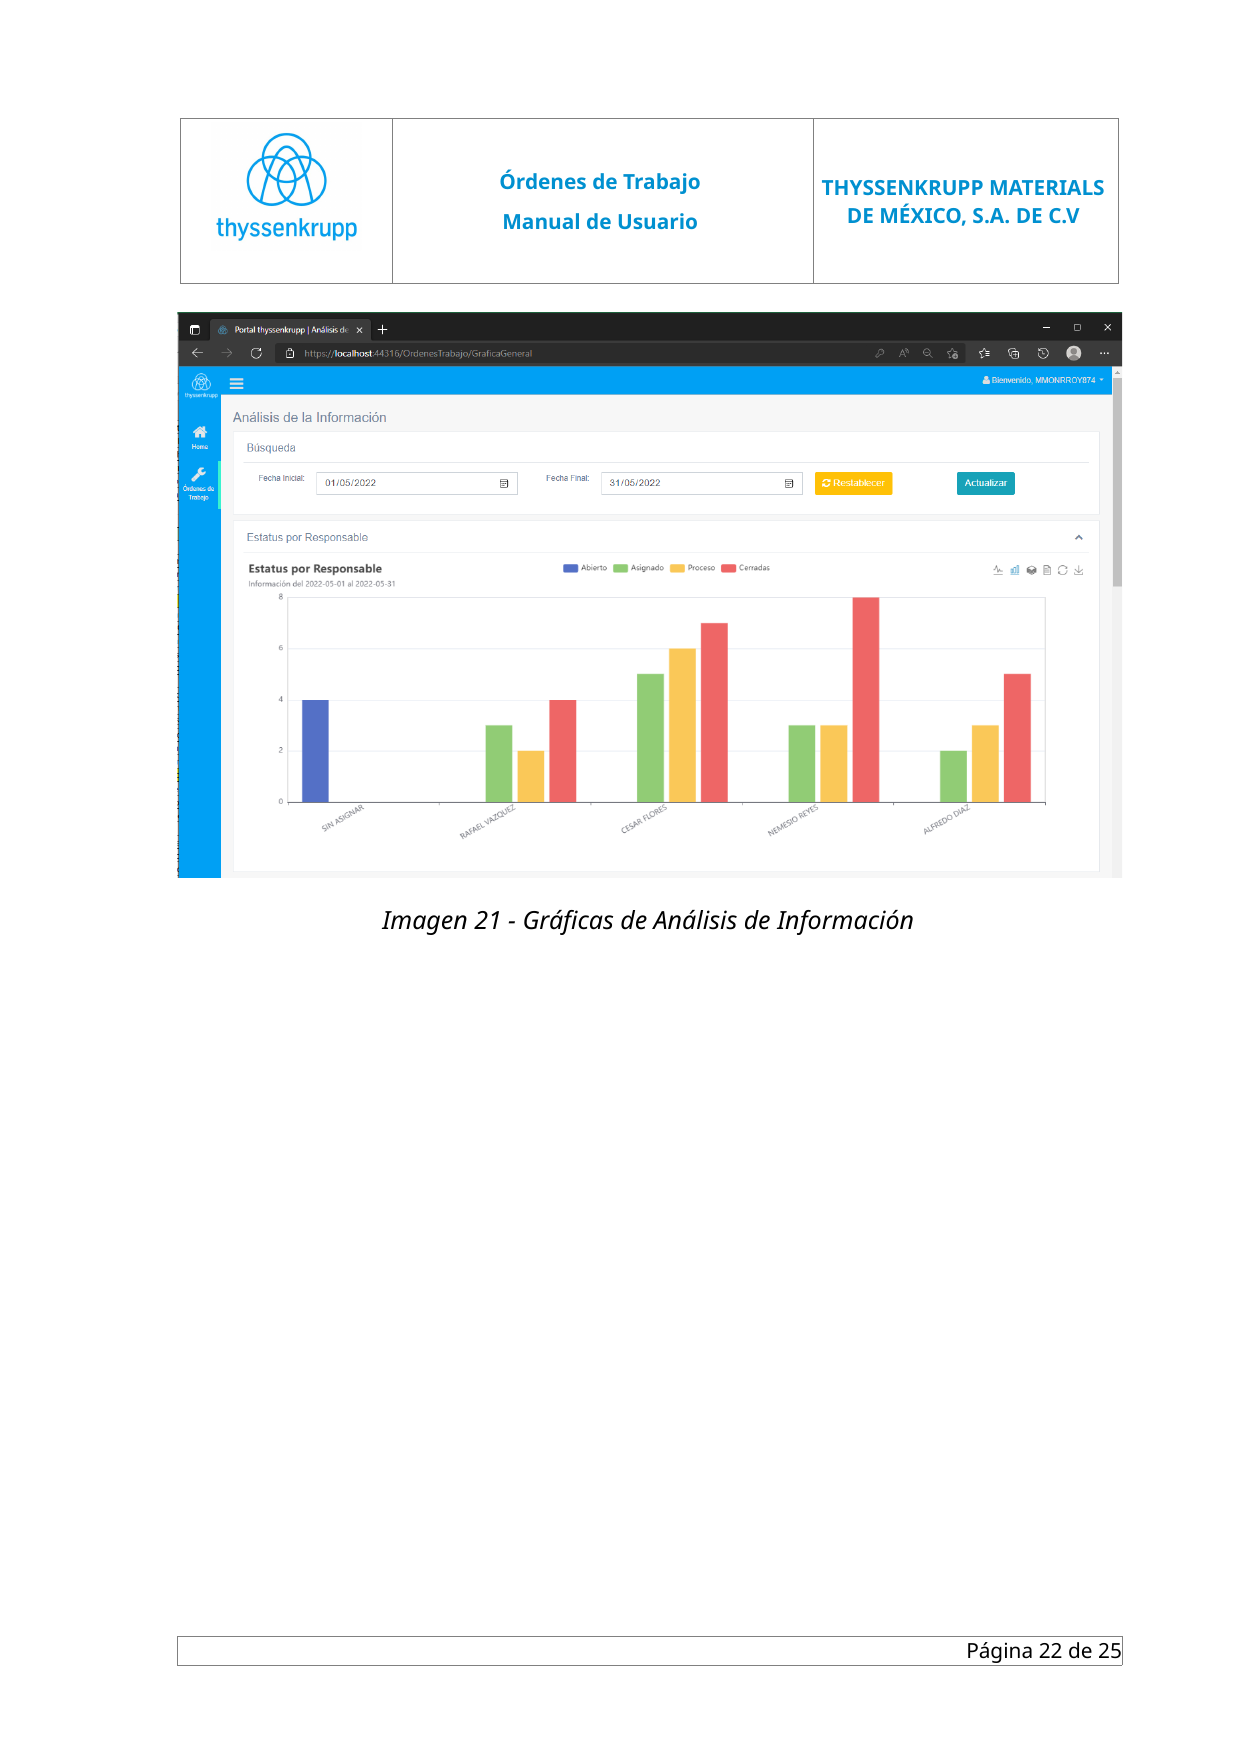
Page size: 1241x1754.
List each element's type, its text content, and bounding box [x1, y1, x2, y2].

text Imagen 21 - Gráficas de Análisis de Información [177, 903, 1122, 937]
